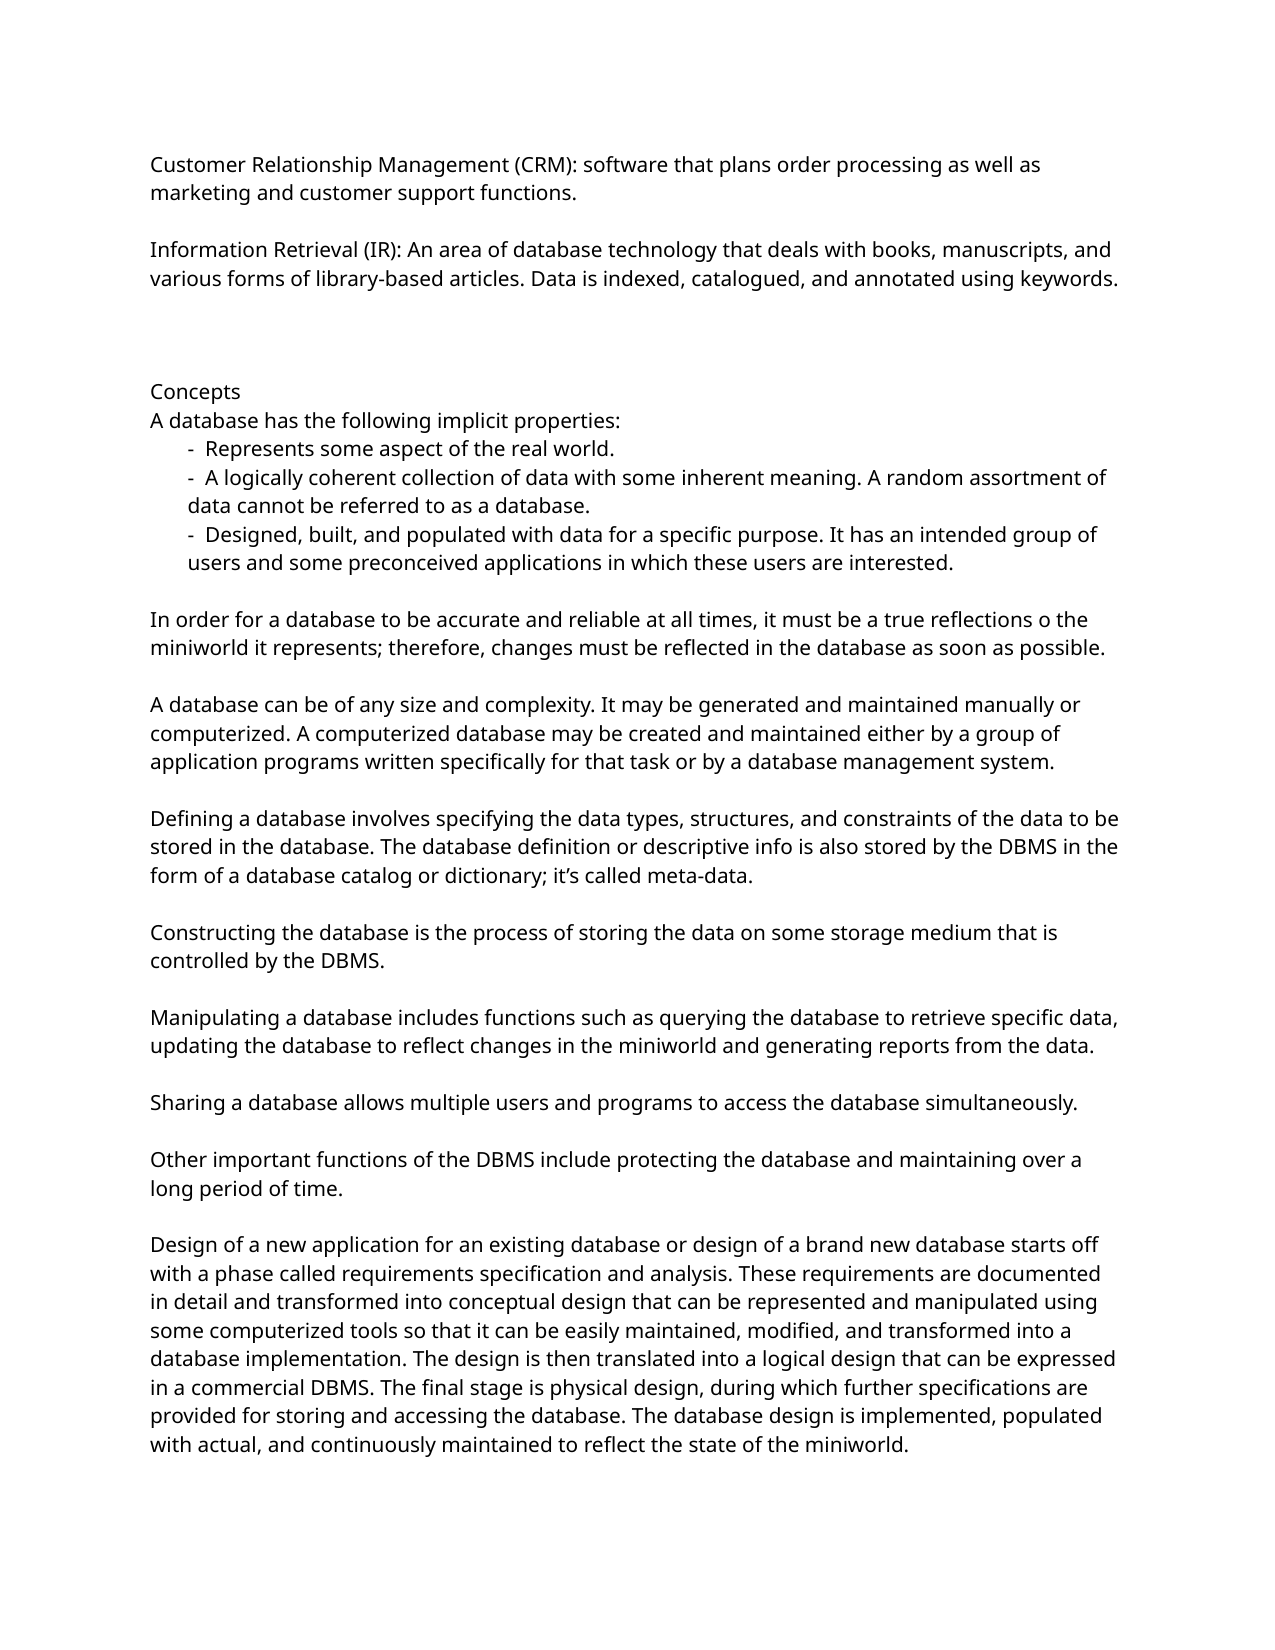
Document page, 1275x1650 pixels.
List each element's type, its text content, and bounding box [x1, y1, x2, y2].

text Sharing a database allows multiple users and programs to access the database simultaneously. [150, 1088, 1125, 1117]
text A database can be of any size and complexity. It may be generated and maintained manually or computerized. A computerized database may be created and maintained either by a group of application programs written specifically for that task or by a database management system. [150, 690, 1125, 776]
text Manipulating a database includes functions such as querying the database to retrieve specific data, updating the database to reflect changes in the miniworld and generating reports from the data. [150, 1003, 1125, 1060]
text Concepts [150, 377, 1125, 406]
text Constructing the database is the process of storing the data on some storage medium that is controlled by the DBMS. [150, 918, 1125, 975]
text Defining a database involves specifying the data types, structures, and constraints of the data to be stored in the database. The database definition or descriptive info is also stored by the DBMS in the form of a database catalog or dictionary; it’s called meta-data. [150, 804, 1125, 889]
text A database has the following implicit properties: [150, 406, 1125, 434]
text In order for a database to be accurate and reliable at all times, it must be a true reflections o the miniworld it represents; therefore, changes must be reflected in the database as soon as possible. [150, 605, 1125, 662]
text Design of a new application for an existing database or design of a brand new database starts off with a phase called requirements specification and analysis. These requirements are documented in detail and transformed into conceptual design that can be represented and manipulated using some computerized tools so that it can be easily maintained, modified, and transformed into a database implementation. The design is then translated into a logical design that can be expressed in a commercial DBMS. The final stage is physical design, during which further specifications are provided for storing and accessing the database. The database design is implemented, populated with actual, and continuously maintained to reflect the state of the miniworld. [150, 1231, 1125, 1458]
text Information Retrieval (IR): An area of database technology that deals with books, manuscripts, and various forms of library-based articles. Data is indexed, catalogued, and annotated using keywords. [150, 235, 1125, 292]
text - Designed, built, and populated with data for a specific purpose. It has an intended group of users and some preconceived applications in which these users are interested. [187, 520, 1125, 577]
text - A logically coherent collection of data with some inherent meaning. A random assortment of data cannot be referred to as a database. [187, 463, 1125, 520]
text Other important functions of the DBMS include protecting the database and maintaining over a long period of time. [150, 1145, 1125, 1202]
text Customer Relationship Management (CRM): software that plans order processing as well as marketing and customer support functions. [150, 150, 1125, 207]
text - Represents some aspect of the real world. [187, 434, 1125, 463]
